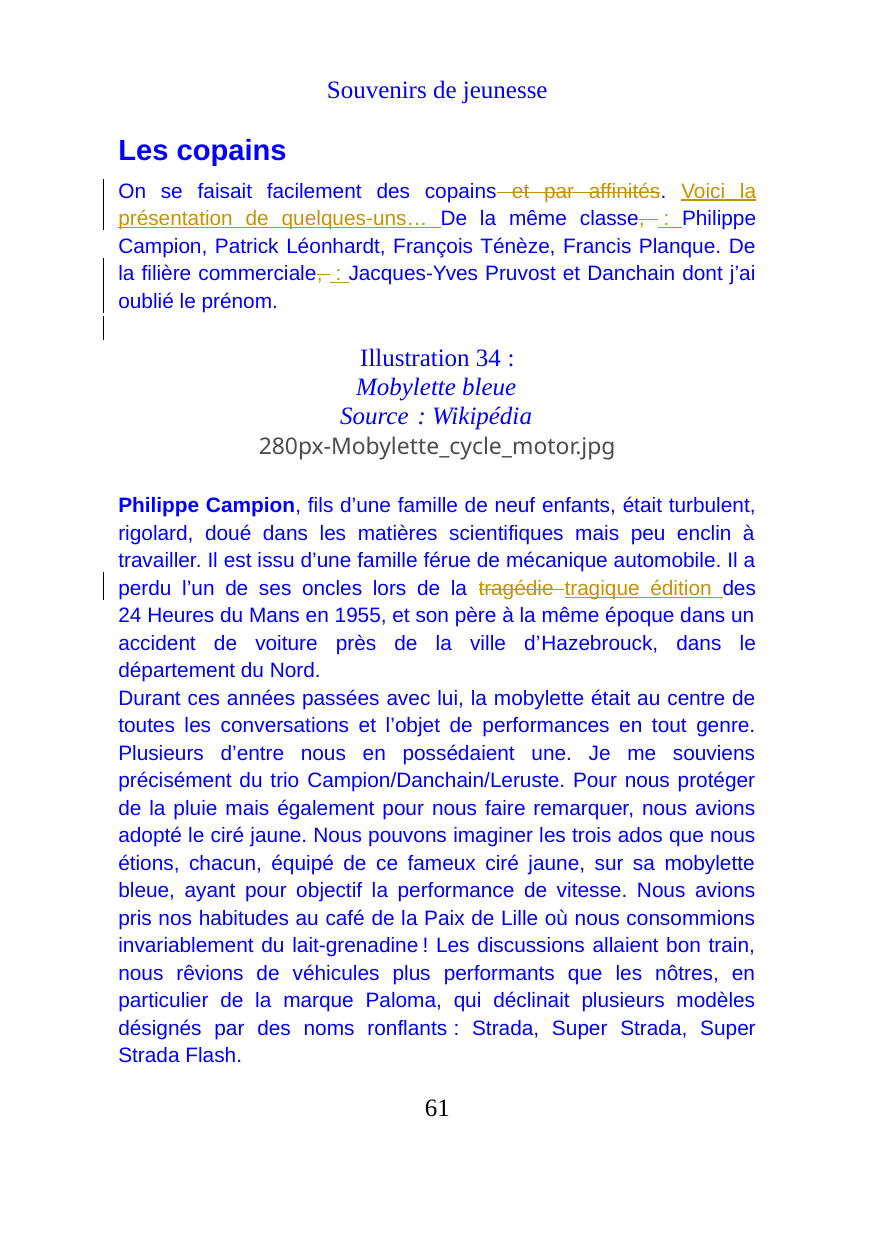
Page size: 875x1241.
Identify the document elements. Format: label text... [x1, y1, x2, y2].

text 280px-Mobylette_cycle_motor.jpg [118, 430, 756, 461]
text Mobylette bleue [118, 372, 756, 401]
text Illustration 34 : [118, 343, 756, 372]
text Durant ces années passées avec lui, la mobylette était au centre de toutes les conversations et l’objet de performances en tout genre. Plusieurs d’entre nous en possédaient une. Je me souviens précisément du trio Campion/Danchain/Leruste. Pour nous protéger de la pluie mais également pour nous faire remarquer, nous avions adopté le ciré jaune. Nous pouvons imaginer les trois ados que nous étions, chacun, équipé de ce fameux ciré jaune, sur sa mobylette bleue, ayant pour objectif la performance de vitesse. Nous avions pris nos habitudes au café de la Paix de Lille où nous consommions invariablement du lait-grenadine ! Les discussions allaient bon train, nous rêvions de véhicules plus performants que les nôtres, en particulier de la marque Paloma, qui déclinait plusieurs modèles désignés par des noms ronflants : Strada, Super Strada, Super Strada Flash. [118, 686, 756, 1067]
text Source : Wikipédia [118, 401, 756, 430]
text Philippe Campion, fils d’une famille de neuf enfants, était turbulent, rigolard, doué dans les matières scientifiques mais peu enclin à travailler. Il est issu d’une famille férue de mécanique automobile. Il a perdu l’un de ses oncles lors de la tragique édition des 24 Heures du Mans en 1955, et son père à la même époque dans un accident de voiture près de la ville d’Hazebrouck, dans le département du Nord. [118, 493, 756, 682]
subtitle Les copains [118, 132, 756, 166]
text On se faisait facilement des copains. Voici la présentation de quelques-uns… De la même classe : Philippe Campion, Patrick Léonhardt, François Ténèze, Francis Planque. De la filière commerciale : Jacques-Yves Pruvost et Danchain dont j’ai oublié le prénom. [118, 178, 756, 312]
